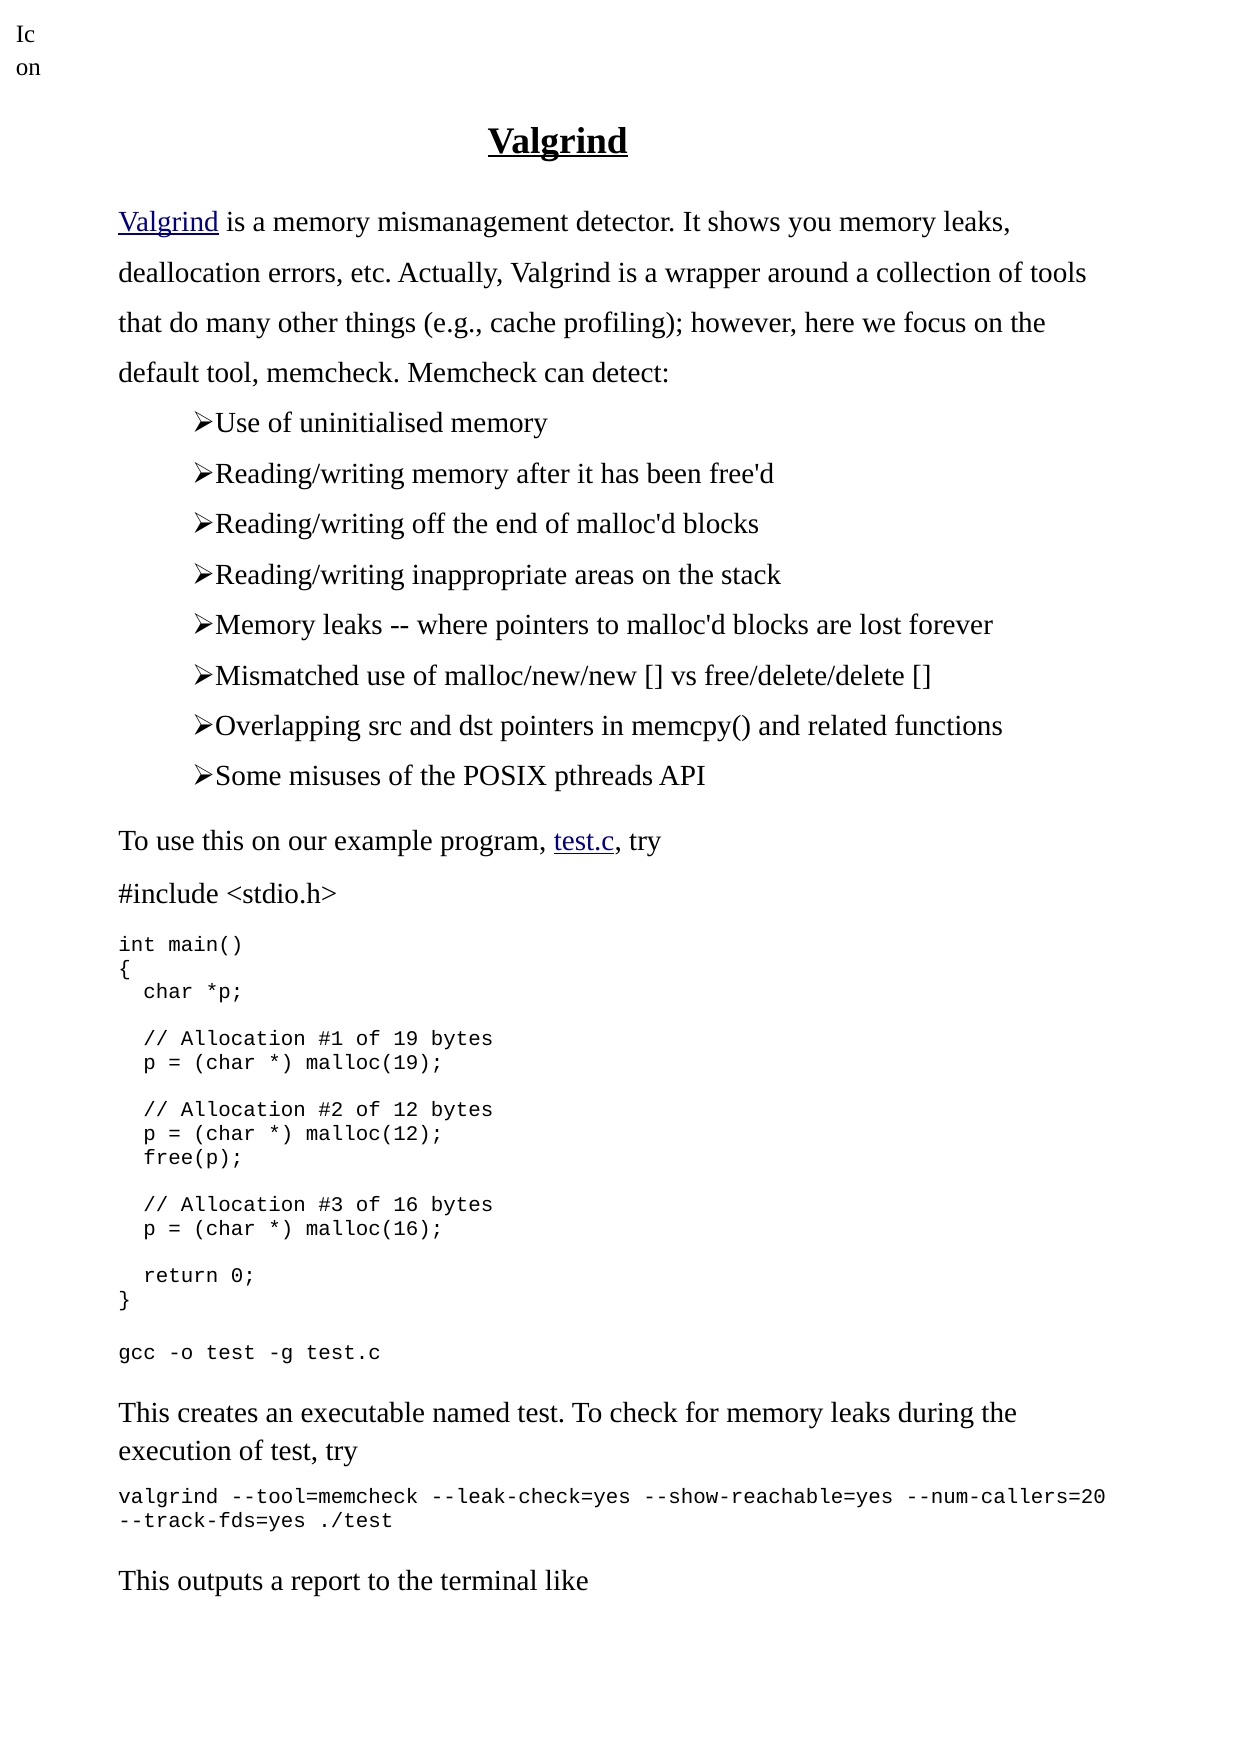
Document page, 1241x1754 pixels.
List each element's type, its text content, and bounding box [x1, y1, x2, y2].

text int main() [118, 934, 1122, 957]
text This outputs a report to the terminal like [118, 1563, 1122, 1597]
text p = (char *) malloc(12); [118, 1123, 1122, 1147]
text p = (char *) malloc(16); [118, 1218, 1122, 1241]
list Reading/writing inappropriate areas on the stack [118, 557, 1122, 591]
text // Allocation #1 of 19 bytes [118, 1028, 1122, 1052]
text Valgrind [118, 118, 1122, 161]
text This creates an executable named test. To check for memory leaks during the execution of test, try [118, 1395, 1122, 1467]
list Reading/writing memory after it has been free'd [118, 456, 1122, 490]
list Use of uninitialised memory [118, 406, 1122, 439]
text } [118, 1288, 1122, 1312]
text Icon [16, 19, 41, 81]
text #include <stdio.h> [118, 877, 1122, 910]
text valgrind --tool=memcheck --leak-check=yes --show-reachable=yes --num-callers=20 --track-fds=yes ./test [118, 1486, 1122, 1534]
list Overlapping src and dst pointers in memcpy() and related functions [118, 708, 1122, 742]
list Mismatched use of malloc/new/new [] vs free/delete/delete [] [118, 658, 1122, 691]
list Memory leaks -- where pointers to malloc'd blocks are lost forever [118, 607, 1122, 641]
text free(p); [118, 1147, 1122, 1170]
text // Allocation #3 of 16 bytes [118, 1194, 1122, 1218]
list Some misuses of the POSIX pthreads API [118, 758, 1122, 792]
text return 0; [118, 1265, 1122, 1288]
text // Allocation #2 of 12 bytes [118, 1099, 1122, 1123]
text { [118, 957, 1122, 981]
text To use this on our example program, test.c, try [118, 823, 1122, 857]
text char *p; [118, 981, 1122, 1005]
text Valgrind is a memory mismanagement detector. It shows you memory leaks, deallocation errors, etc. Actually, Valgrind is a wrapper around a collection of tools that do many other things (e.g., cache profiling); however, here we focus on the default tool, memcheck. Memcheck can detect: [118, 204, 1122, 389]
text p = (char *) malloc(19); [118, 1052, 1122, 1076]
list Reading/writing off the end of malloc'd blocks [118, 506, 1122, 540]
text gcc -o test -g test.c [118, 1342, 1122, 1365]
